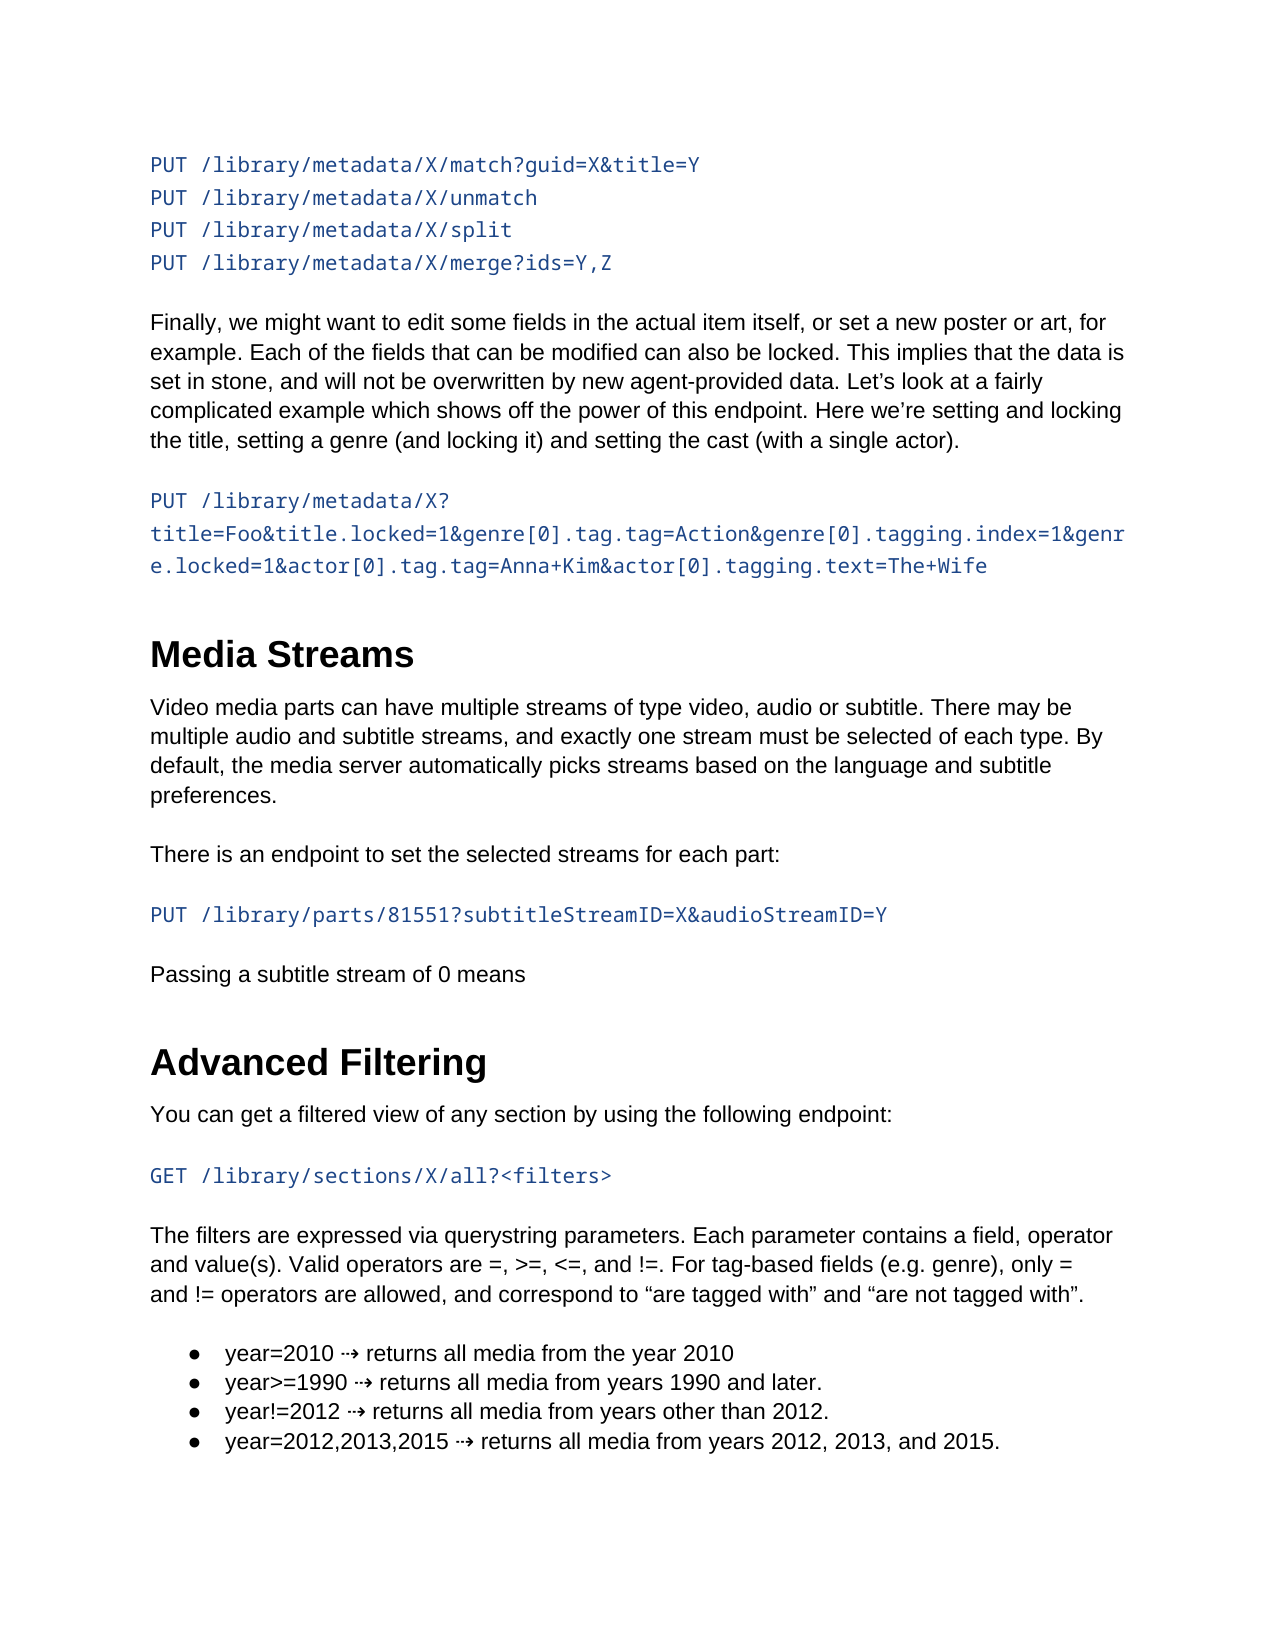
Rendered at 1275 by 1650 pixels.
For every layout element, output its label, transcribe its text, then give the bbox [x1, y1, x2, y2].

subtitle PUT /library/parts/81551?subtitleStreamID=X&audioStreamID=Y [150, 900, 1125, 928]
text The filters are expressed via querystring parameters. Each parameter contains a field, operator and value(s). Valid operators are =, >=, <=, and !=. For tag-based fields (e.g. genre), only = and != operators are allowed, and correspond to “are tagged with” and “are not tagged with”. [150, 1223, 1125, 1307]
list year!=2012 ⇢ returns all media from years other than 2012. [187, 1399, 1125, 1425]
list year=2010 ⇢ returns all media from the year 2010 [187, 1340, 1125, 1366]
subtitle GET /library/sections/X/all?<filters> [150, 1161, 1125, 1189]
subtitle PUT /library/metadata/X/match?guid=X&title=Y [150, 150, 1125, 178]
subtitle PUT /library/metadata/X?title=Foo&title.locked=1&genre[0].tag.tag=Action&genre[0].tagging.index=1&genre.locked=1&actor[0].tag.tag=Anna+Kim&actor[0].tagging.text=The+Wife [150, 486, 1125, 580]
text Passing a subtitle stream of 0 means [150, 962, 1125, 988]
list year>=1990 ⇢ returns all media from years 1990 and later. [187, 1370, 1125, 1395]
list year=2012,2013,2015 ⇢ returns all media from years 2012, 2013, and 2015. [187, 1428, 1125, 1454]
text Video media parts can have multiple streams of type video, audio or subtitle. There may be multiple audio and subtitle streams, and exactly one stream must be selected of each type. By default, the media server automatically picks streams based on the language and subtitle preferences. [150, 694, 1125, 808]
subtitle Media Streams [150, 634, 1125, 676]
subtitle PUT /library/metadata/X/unmatch [150, 183, 1125, 211]
subtitle PUT /library/metadata/X/merge?ids=Y,Z [150, 248, 1125, 276]
subtitle Advanced Filtering [150, 1041, 1125, 1083]
subtitle PUT /library/metadata/X/split [150, 215, 1125, 244]
text There is an endpoint to set the selected streams for each part: [150, 841, 1125, 867]
text Finally, we might want to edit some fields in the actual item itself, or set a new poster or art, for example. Each of the fields that can be modified can also be locked. This implies that the data is set in stone, and will not be overwritten by new agent-provided data. Let’s look at a fairly complicated example which shows off the power of this endpoint. Here we’re setting and locking the title, setting a genre (and locking it) and setting the cast (with a single actor). [150, 310, 1125, 453]
text You can get a filtered view of any section by using the following endpoint: [150, 1102, 1125, 1128]
